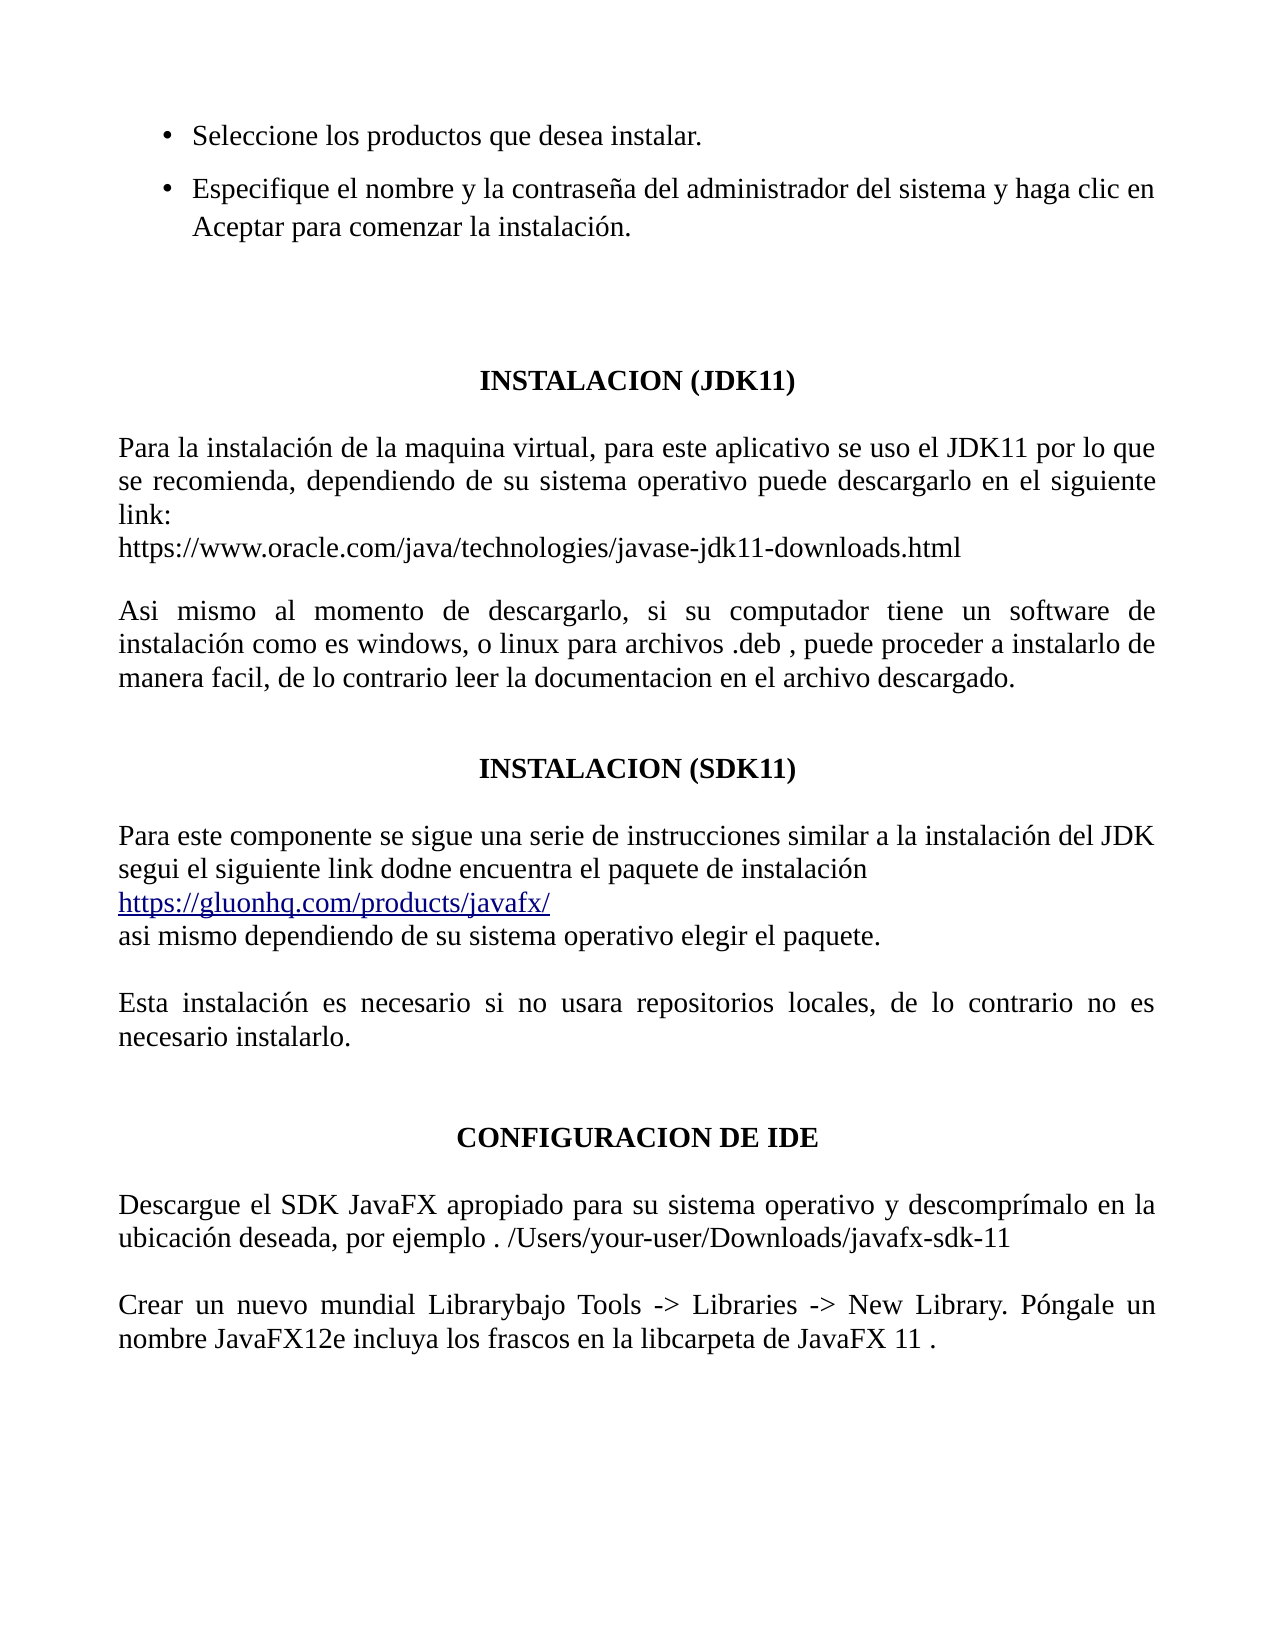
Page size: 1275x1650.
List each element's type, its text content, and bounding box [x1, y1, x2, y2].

text segui el siguiente link dodne encuentra el paquete de instalación [118, 851, 1157, 885]
text Crear un nuevo mundial Librarybajo Tools -> Libraries -> New Library. Póngale un nombre JavaFX12e incluya los frascos en la libcarpeta de JavaFX 11 . [118, 1287, 1157, 1354]
text Para este componente se sigue una serie de instrucciones similar a la instalación del JDK [118, 818, 1157, 851]
text CONFIGURACION DE IDE [118, 1120, 1157, 1153]
text INSTALACION (SDK11) [118, 751, 1157, 784]
text asi mismo dependiendo de su sistema operativo elegir el paquete. [118, 918, 1157, 952]
list Especifique el nombre y la contraseña del administrador del sistema y haga clic en Aceptar para comenzar la instalación. [162, 171, 1157, 243]
text Asi mismo al momento de descargarlo, si su computador tiene un software de instalación como es windows, o linux para archivos .deb , puede proceder a instalarlo de manera facil, de lo contrario leer la documentacion en el archivo descargado. [118, 593, 1157, 693]
text Esta instalación es necesario si no usara repositorios locales, de lo contrario no es necesario instalarlo. [118, 986, 1157, 1053]
text Para la instalación de la maquina virtual, para este aplicativo se uso el JDK11 por lo que se recomienda, dependiendo de su sistema operativo puede descargarlo en el siguiente link: [118, 430, 1157, 530]
text https://gluonhq.com/products/javafx/ [118, 885, 1157, 918]
text INSTALACION (JDK11) [118, 363, 1157, 396]
text https://www.oracle.com/java/technologies/javase-jdk11-downloads.html [118, 530, 1157, 564]
text Descargue el SDK JavaFX apropiado para su sistema operativo y descomprímalo en la ubicación deseada, por ejemplo . /Users/your-user/Downloads/javafx-sdk-11 [118, 1187, 1157, 1254]
list Seleccione los productos que desea instalar. [162, 118, 1157, 152]
